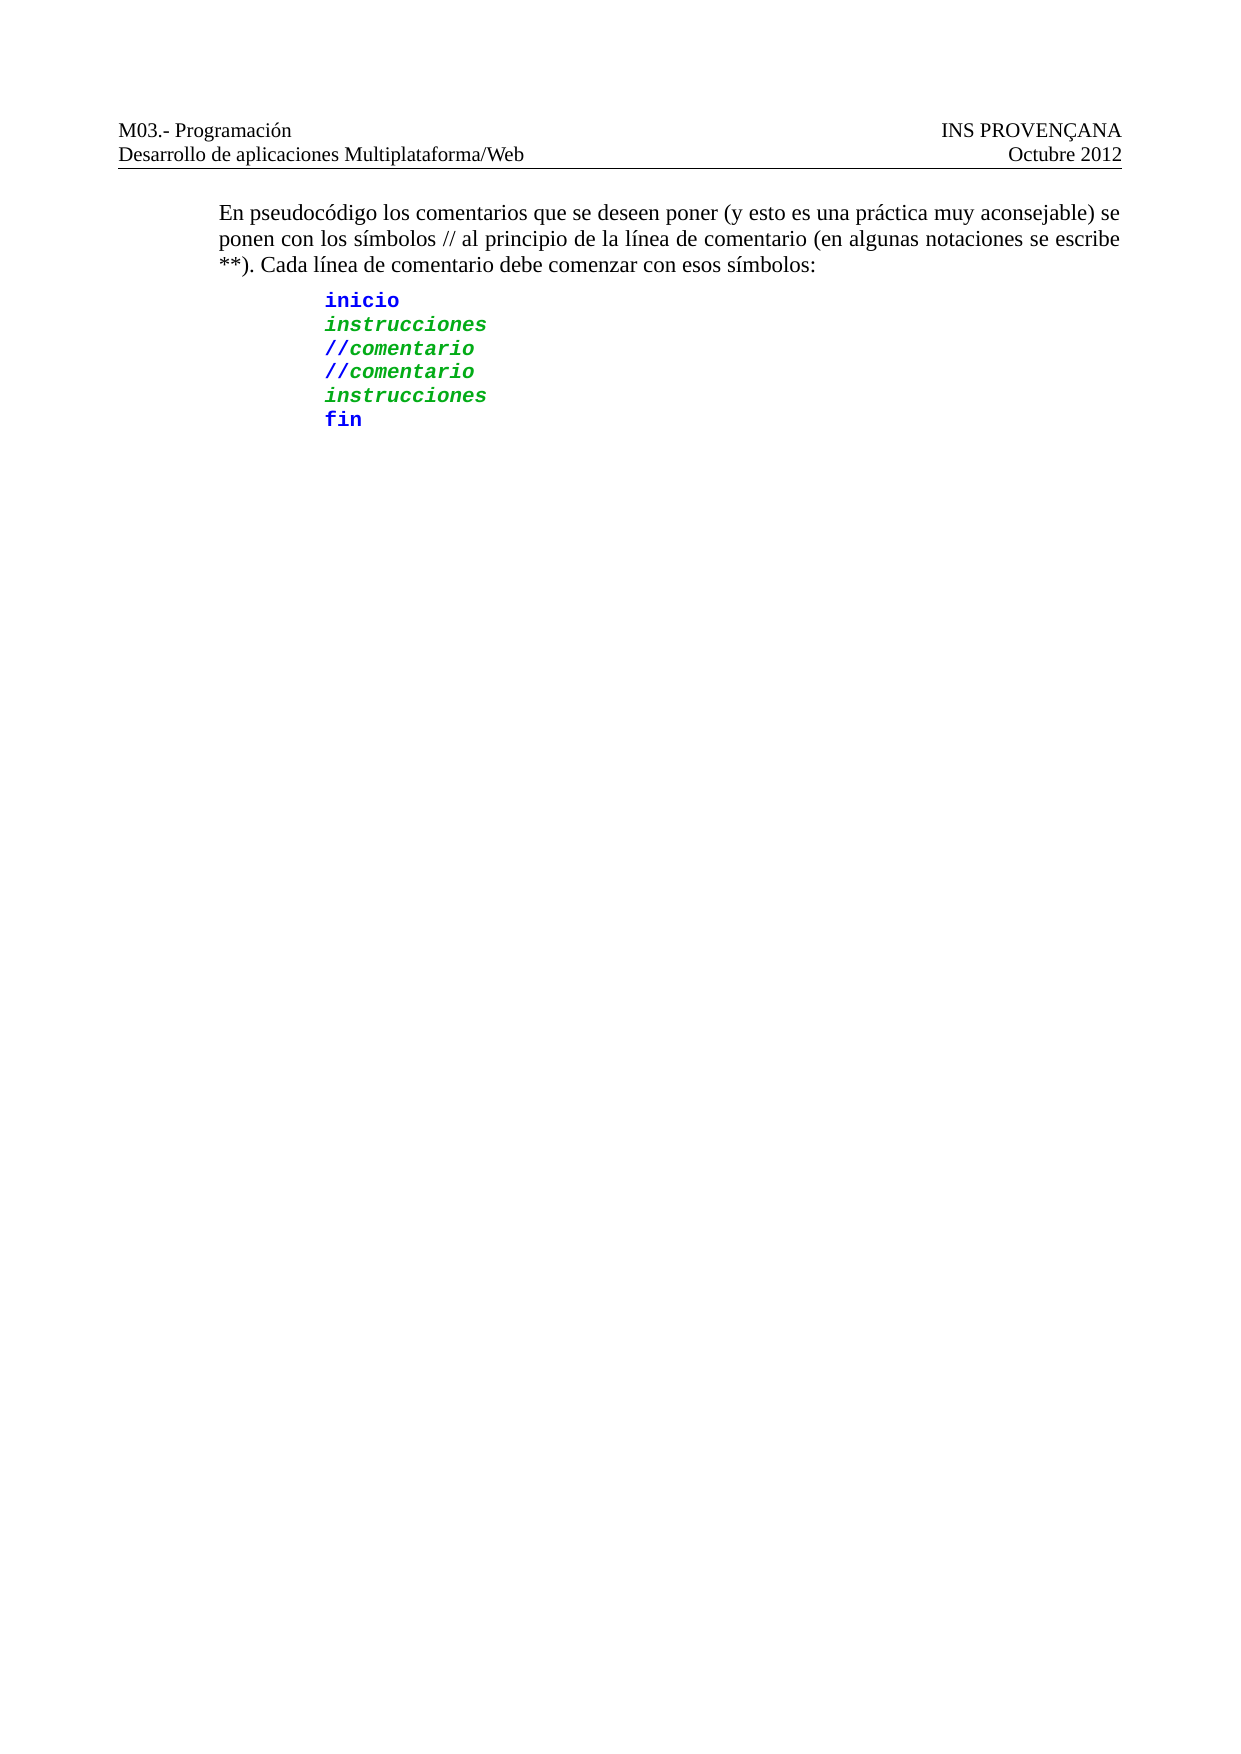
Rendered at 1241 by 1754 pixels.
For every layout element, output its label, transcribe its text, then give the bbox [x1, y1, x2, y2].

text inicio [324, 290, 1122, 314]
text //comentario [324, 361, 1122, 385]
text //comentario [324, 338, 1122, 361]
text instrucciones [324, 314, 1122, 338]
text En pseudocódigo los comentarios que se deseen poner (y esto es una práctica muy aconsejable) se ponen con los símbolos // al principio de la línea de comentario (en algunas notaciones se escribe **). Cada línea de comentario debe comenzar con esos símbolos: [218, 199, 1122, 278]
text instrucciones [324, 385, 1122, 409]
text fin [324, 409, 1122, 432]
